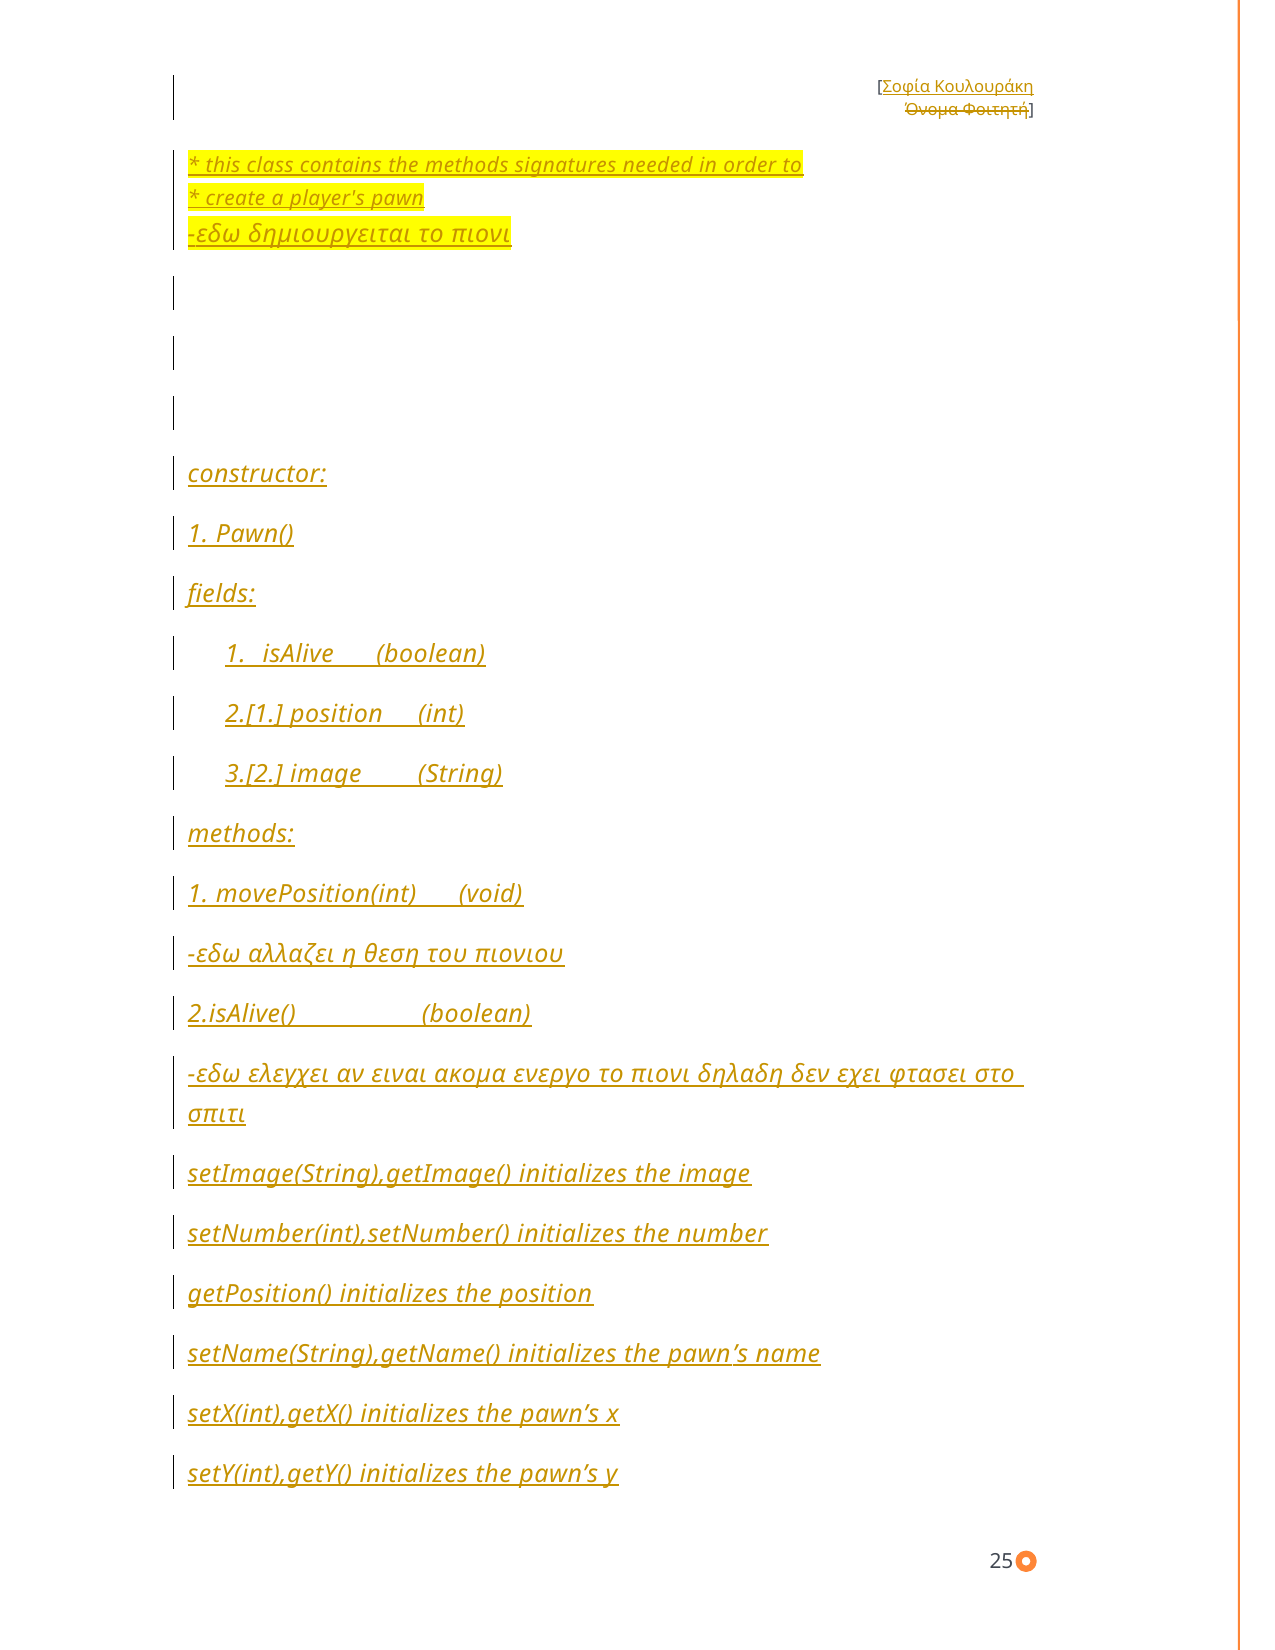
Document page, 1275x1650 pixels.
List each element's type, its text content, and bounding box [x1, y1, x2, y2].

text methods: [187, 816, 1034, 850]
list isAlive (boolean) [225, 636, 1034, 670]
text 1. movePosition(int) (void) [187, 876, 1034, 910]
text setImage(String),getImage() initializes the image [187, 1155, 1034, 1189]
text fields: [187, 576, 1034, 610]
text -εδω αλλαζει η θεση του πιονιου [187, 936, 1034, 970]
text setName(String),getName() initializes the pawn’s name [187, 1335, 1034, 1369]
text setNumber(int),setNumber() initializes the number [187, 1215, 1034, 1249]
text setX(int),getX() initializes the pawn’s x [187, 1395, 1034, 1429]
list position (int) [225, 696, 1034, 730]
text constructor: [187, 456, 1034, 490]
text getPosition() initializes the position [187, 1275, 1034, 1309]
text * this class contains the methods signatures needed in order to * create a player's pawn -εδω δημιουργειται το πιονι [187, 150, 1034, 250]
text -εδω ελεγχει αν ειναι ακομα ενεργο το πιονι δηλαδη δεν εχει φτασει στο σπιτι [187, 1056, 1034, 1129]
text 2.isAlive() (boolean) [187, 996, 1034, 1030]
text setY(int),getY() initializes the pawn’s y [187, 1455, 1034, 1489]
list image (String) [225, 756, 1034, 790]
text 1. Pawn() [187, 516, 1034, 550]
